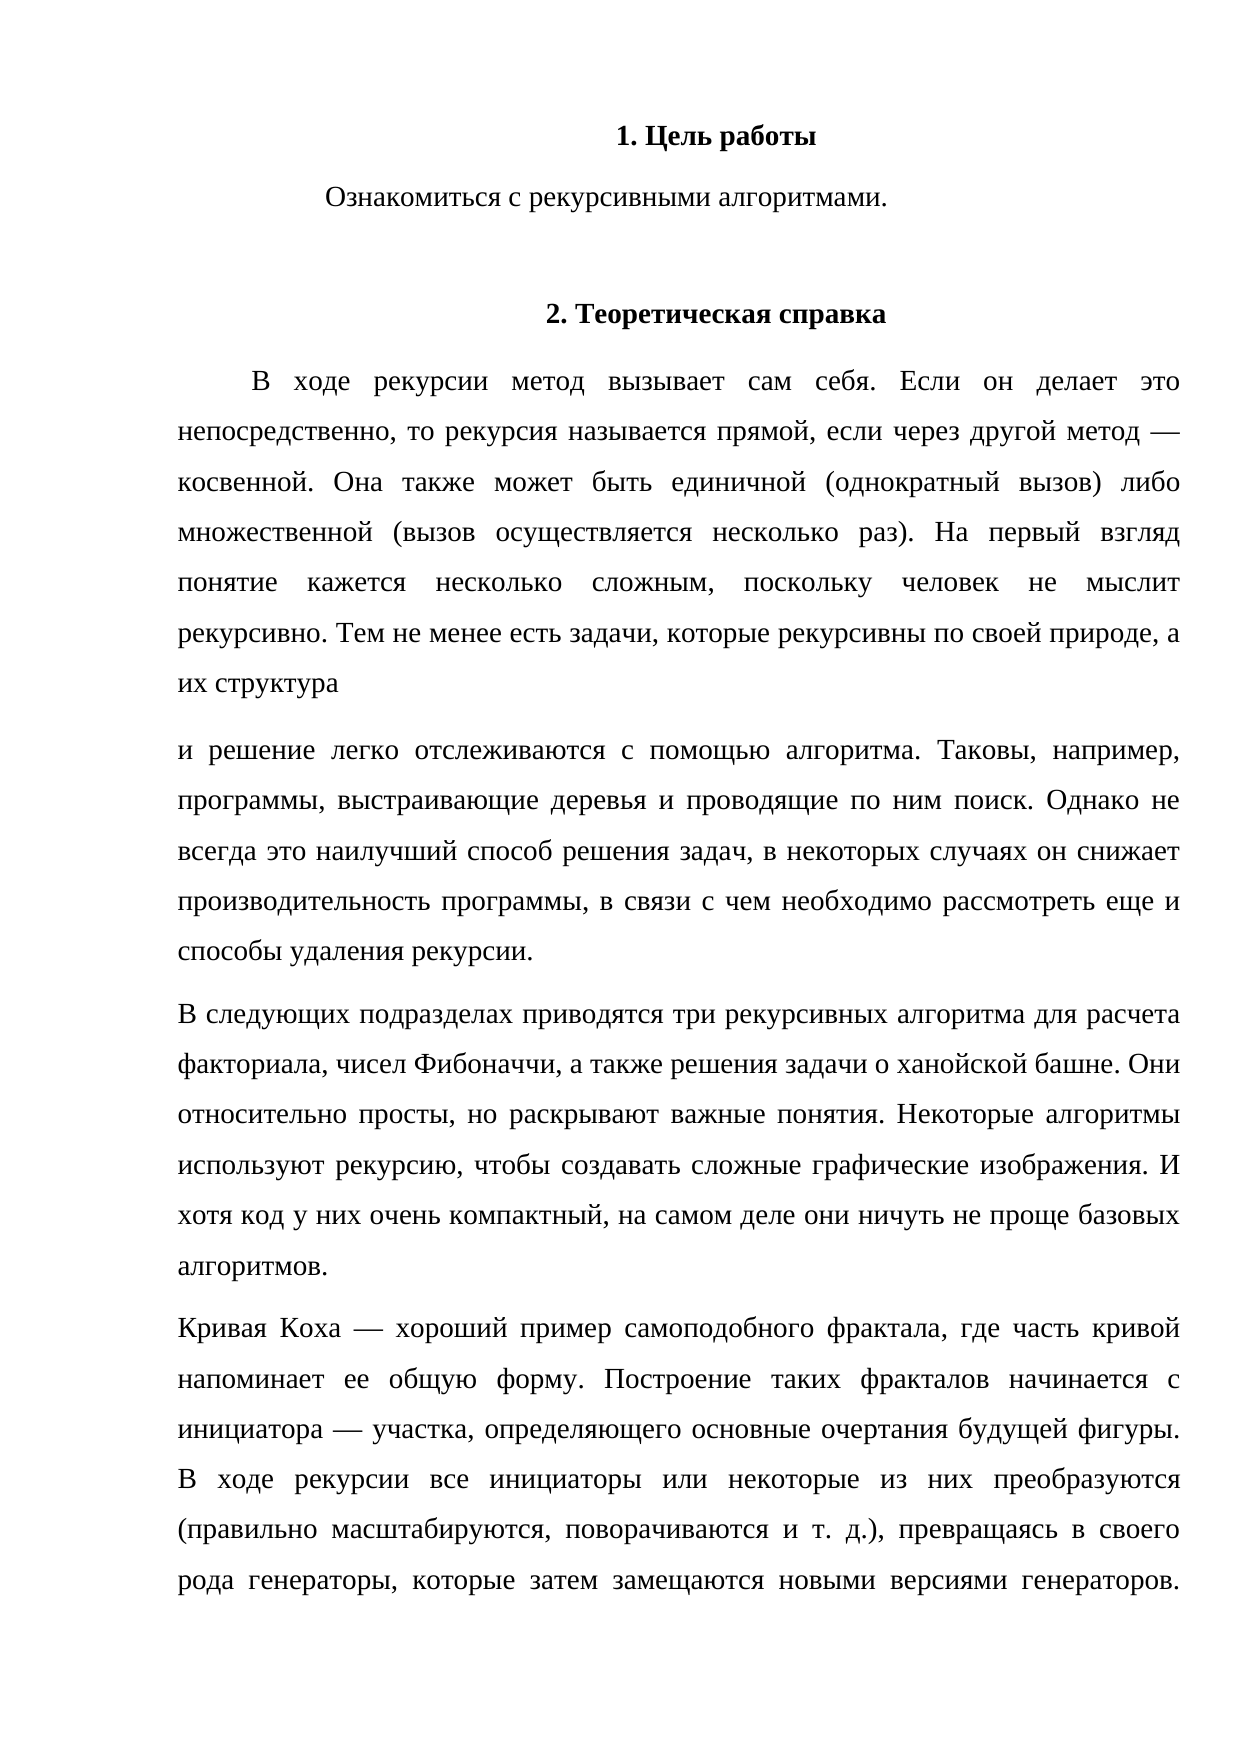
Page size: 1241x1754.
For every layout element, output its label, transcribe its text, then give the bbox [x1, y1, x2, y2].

text 1. Цель работы [251, 118, 1181, 152]
text Ознакомиться с рекурсивными алгоритмами. [251, 179, 1181, 212]
text 2. Теоретическая справка [251, 296, 1181, 330]
text В ходе рекурсии метод вызывает сам себя. Если он делает это непосредственно, то рекурсия называется прямой, если через другой метод — косвенной. Она также может быть единичной (однократный вызов) либо множественной (вызов осуществляется несколько раз). На первый взгляд понятие кажется несколько сложным, поскольку человек не мыслит рекурсивно. Тем не менее есть задачи, которые рекурсивны по своей природе, а их структура [177, 363, 1181, 698]
text Кривая Коха — хороший пример самоподобного фрактала, где часть кривой напоминает ее общую форму. Построение таких фракталов начинается с инициатора — участка, определяющего основные очертания будущей фигуры. В ходе рекурсии все инициаторы или некоторые из них преобразуются (правильно масштабируются, поворачиваются и т. д.), превращаясь в своего рода генераторы, которые затем замещаются новыми версиями генераторов. [177, 1310, 1181, 1596]
text В следующих подразделах приводятся три рекурсивных алгоритма для расчета факториала, чисел Фибоначчи, а также решения задачи о ханойской башне. Они относительно просты, но раскрывают важные понятия. Некоторые алгоритмы используют рекурсию, чтобы создавать сложные графические изображения. И хотя код у них очень компактный, на самом деле они ничуть не проще базовых алгоритмов. [177, 996, 1181, 1281]
text и решение легко отслеживаются с помощью алгоритма. Таковы, например, программы, выстраивающие деревья и проводящие по ним поиск. Однако не всегда это наилучший способ решения задач, в некоторых случаях он снижает производительность программы, в связи с чем необходимо рассмотреть еще и способы удаления рекурсии. [177, 732, 1181, 967]
